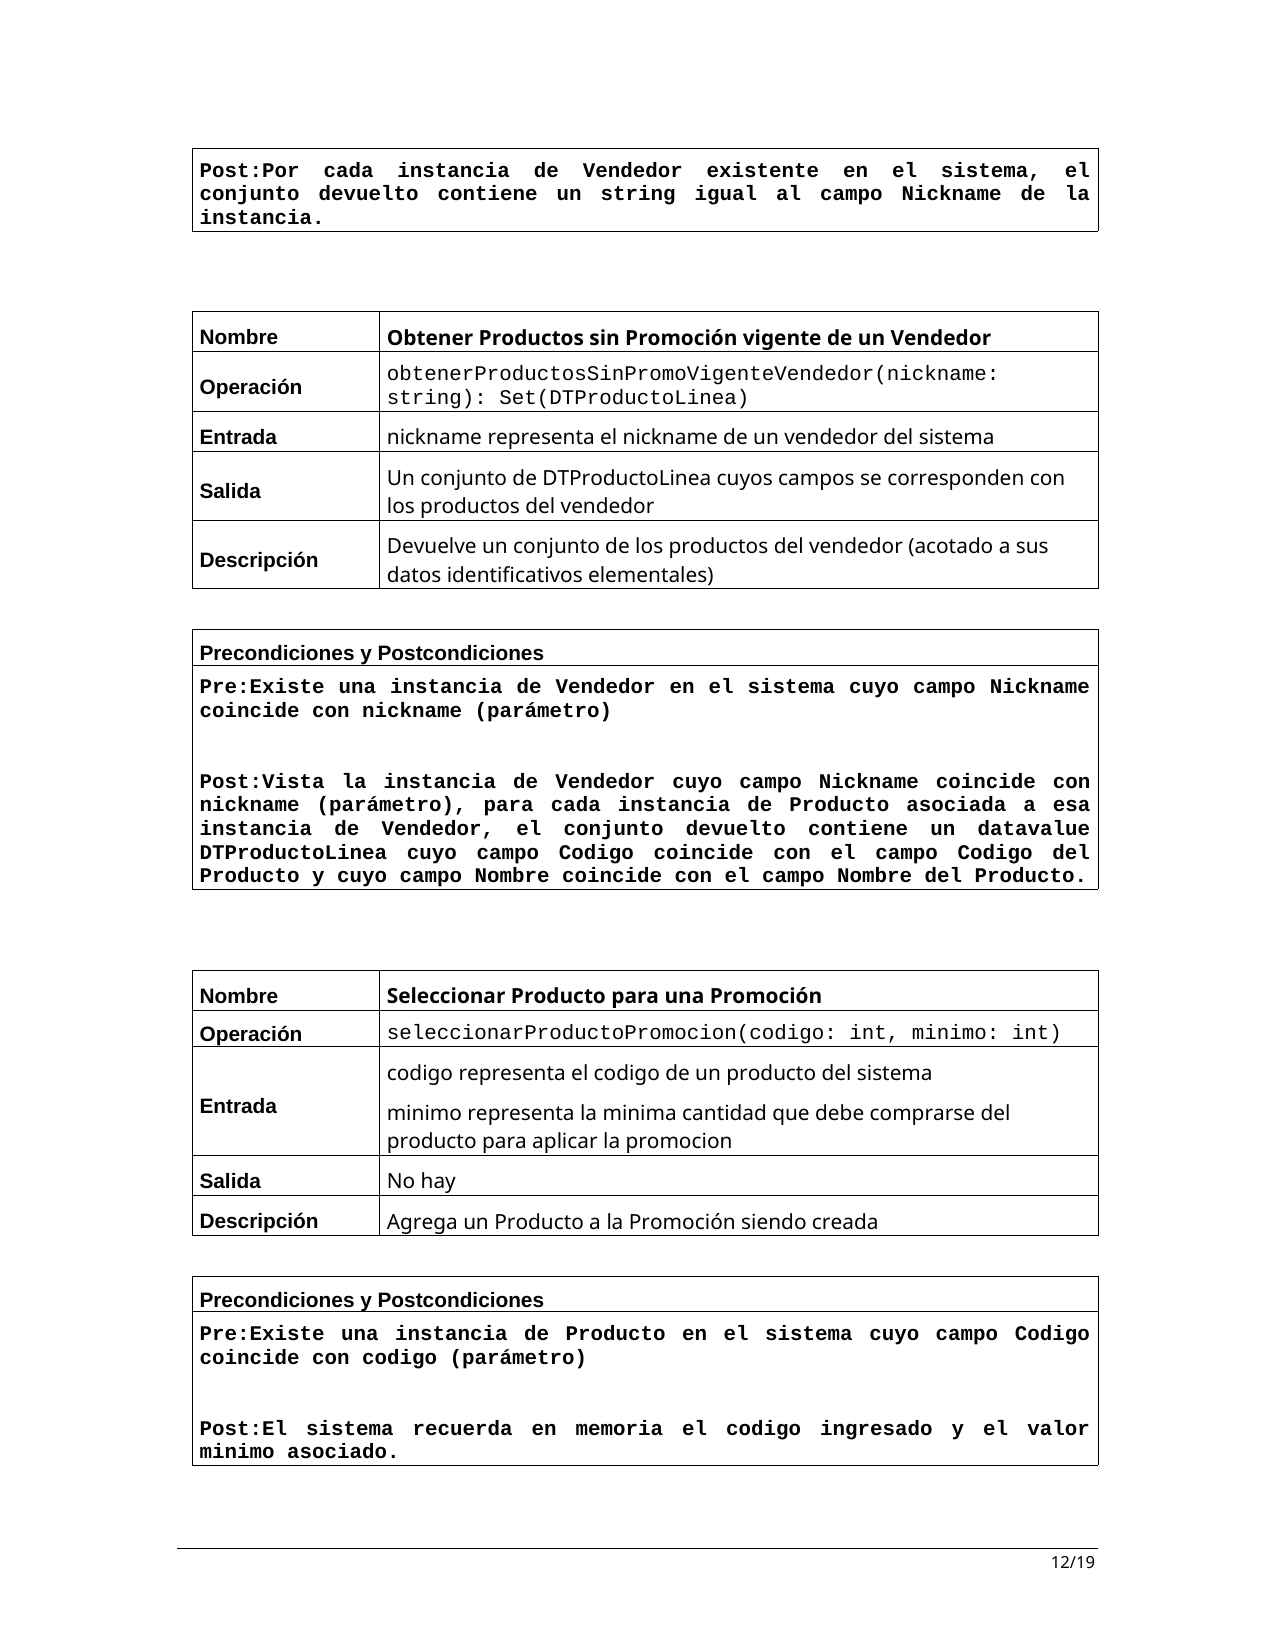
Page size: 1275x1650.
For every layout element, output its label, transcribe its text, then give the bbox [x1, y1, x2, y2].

table_cell Devuelve un conjunto de los productos del vendedor (acotado a sus datos identificativos elementales) [380, 521, 1098, 588]
table_cell Operación [193, 1011, 379, 1046]
table_cell No hay [380, 1156, 1098, 1195]
table_cell Un conjunto de DTProductoLinea cuyos campos se corresponden con los productos del vendedor [380, 452, 1098, 519]
table_header Precondiciones y Postcondiciones [193, 630, 1098, 664]
table_cell Entrada [193, 1047, 379, 1155]
table_header Nombre [193, 312, 379, 351]
table_cell Post:Por cada instancia de Vendedor existente en el sistema, el conjunto devuelto contiene un string igual al campo Nickname de la instancia. [193, 149, 1098, 231]
table_cell Descripción [193, 521, 379, 588]
table_cell seleccionarProductoPromocion(codigo: int, minimo: int) [380, 1011, 1098, 1046]
table_header Obtener Productos sin Promoción vigente de un Vendedor [380, 312, 1098, 351]
table_cell Pre:Existe una instancia de Vendedor en el sistema cuyo campo Nickname coincide con nickname (parámetro) Post:Vista la instancia de Vendedor cuyo campo Nickname coincide con nickname (parámetro), para cada instancia de Producto asociada a esa instancia de Vendedor, el conjunto devuelto contiene un datavalue DTProductoLinea cuyo campo Codigo coincide con el campo Codigo del Producto y cuyo campo Nombre coincide con el campo Nombre del Producto. [193, 666, 1098, 889]
table_cell Pre:Existe una instancia de Producto en el sistema cuyo campo Codigo coincide con codigo (parámetro) Post:El sistema recuerda en memoria el codigo ingresado y el valor minimo asociado. [193, 1312, 1098, 1465]
table_header Precondiciones y Postcondiciones [193, 1277, 1098, 1311]
table_cell Operación [193, 352, 379, 411]
table_cell codigo representa el codigo de un producto del sistema minimo representa la minima cantidad que debe comprarse del producto para aplicar la promocion [380, 1047, 1098, 1155]
table_cell Salida [193, 452, 379, 519]
table_cell nickname representa el nickname de un vendedor del sistema [380, 412, 1098, 451]
table_header Nombre [193, 971, 379, 1010]
table_cell Entrada [193, 412, 379, 451]
table_cell obtenerProductosSinPromoVigenteVendedor(nickname: string): Set(DTProductoLinea) [380, 352, 1098, 411]
table_cell Salida [193, 1156, 379, 1195]
table_cell Agrega un Producto a la Promoción siendo creada [380, 1196, 1098, 1235]
table_cell Descripción [193, 1196, 379, 1235]
table_header Seleccionar Producto para una Promoción [380, 971, 1098, 1010]
